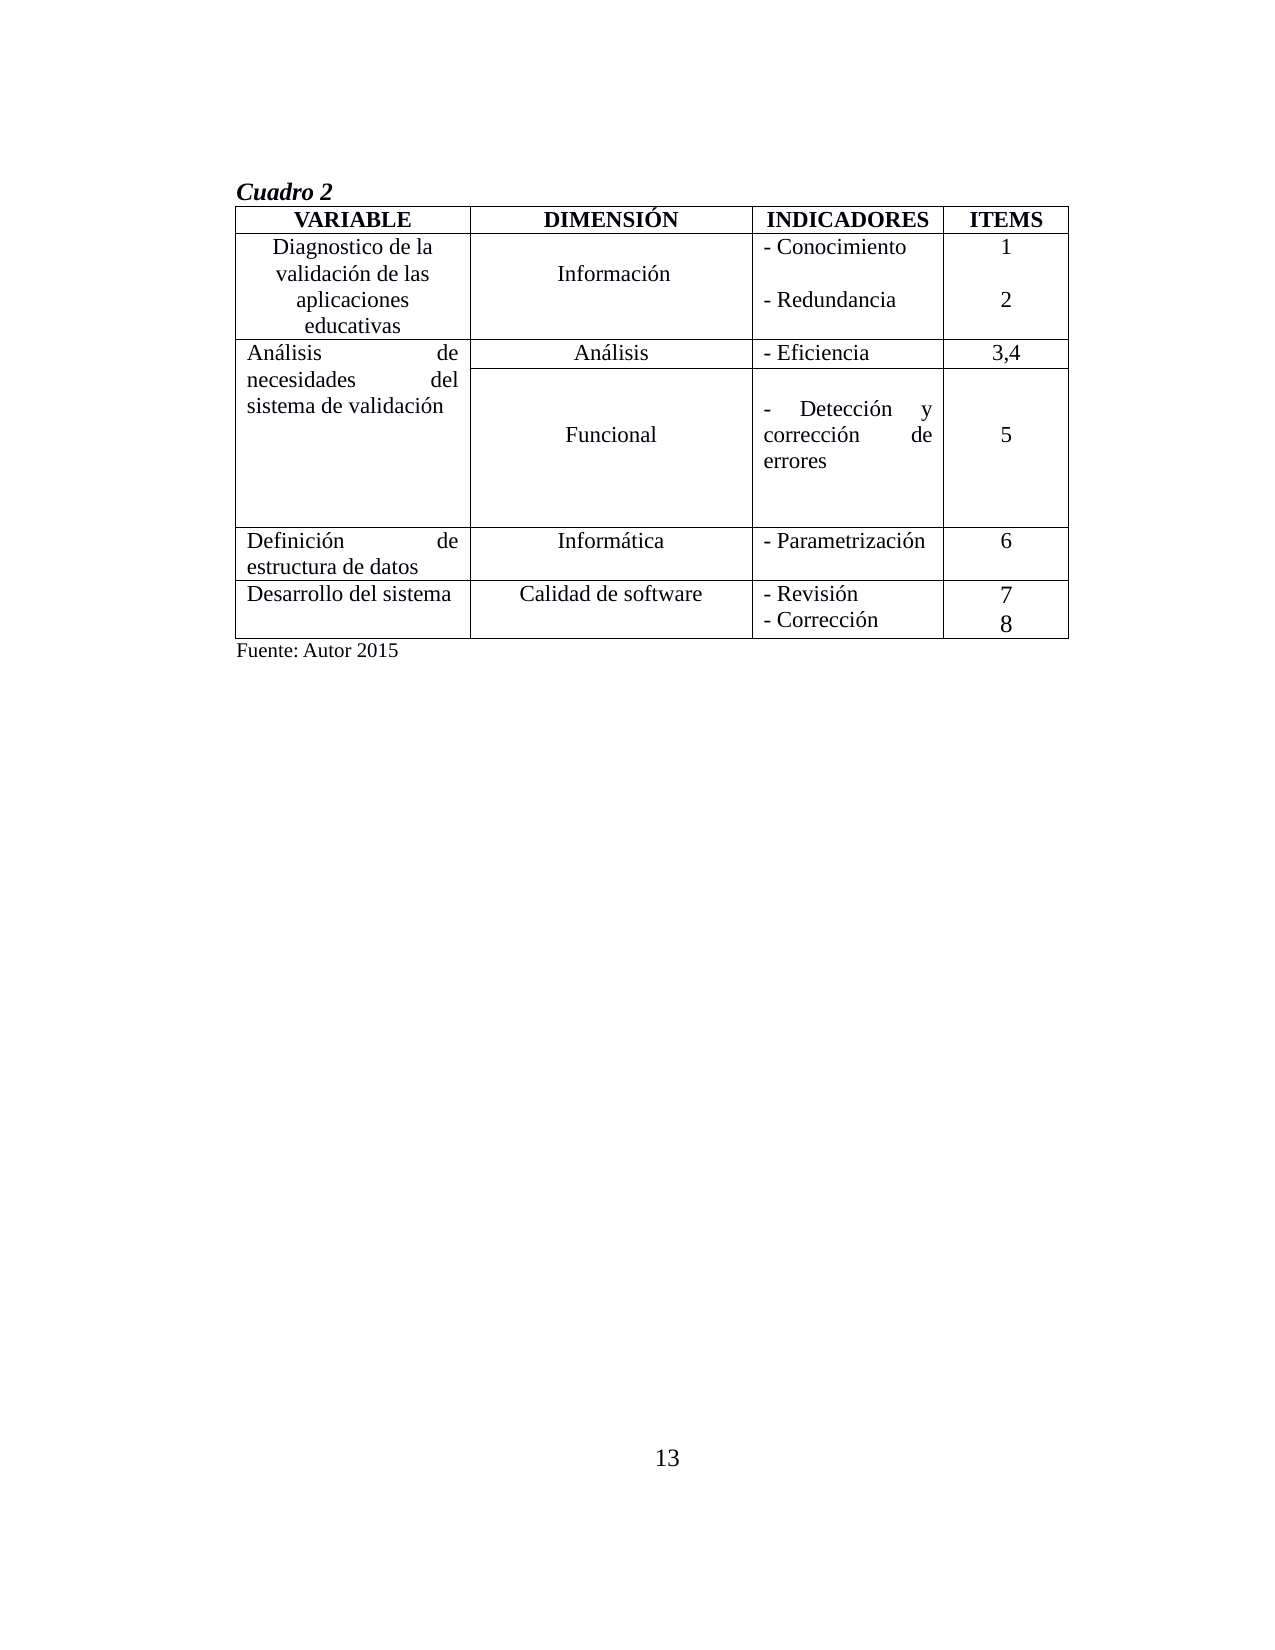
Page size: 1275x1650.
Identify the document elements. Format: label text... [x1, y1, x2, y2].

table_cell Definición de estructura de datos [236, 528, 470, 580]
table_cell Análisis de necesidades del sistema de validación [236, 340, 470, 526]
table_cell - Parametrización [753, 528, 943, 580]
table_cell Análisis [471, 340, 752, 368]
table_cell - Conocimiento - Redundancia [753, 234, 943, 339]
table_cell 3,4 [944, 340, 1068, 368]
table_cell - Revisión - Corrección [753, 581, 943, 638]
table_cell 1 2 [944, 234, 1068, 339]
table_cell Desarrollo del sistema [236, 581, 470, 638]
table_cell Información [471, 234, 752, 339]
table_cell Diagnostico de la validación de las aplicaciones educativas [236, 234, 470, 339]
list Fuente: Autor 2015 [236, 638, 1098, 662]
list Cuadro 2 [236, 177, 1098, 206]
table_cell Calidad de software [471, 581, 752, 638]
table_cell Informática [471, 528, 752, 580]
table_cell - Detección y corrección de errores [753, 369, 943, 526]
table_cell 7 8 [944, 581, 1068, 638]
table_cell - Eficiencia [753, 340, 943, 368]
table_header VARIABLE [236, 207, 470, 233]
table_header DIMENSIÓN [471, 207, 752, 233]
table_header ITEMS [944, 207, 1068, 233]
table_cell 6 [944, 528, 1068, 580]
table_cell Funcional [471, 369, 752, 526]
table_cell 5 [944, 369, 1068, 526]
table_header INDICADORES [753, 207, 943, 233]
